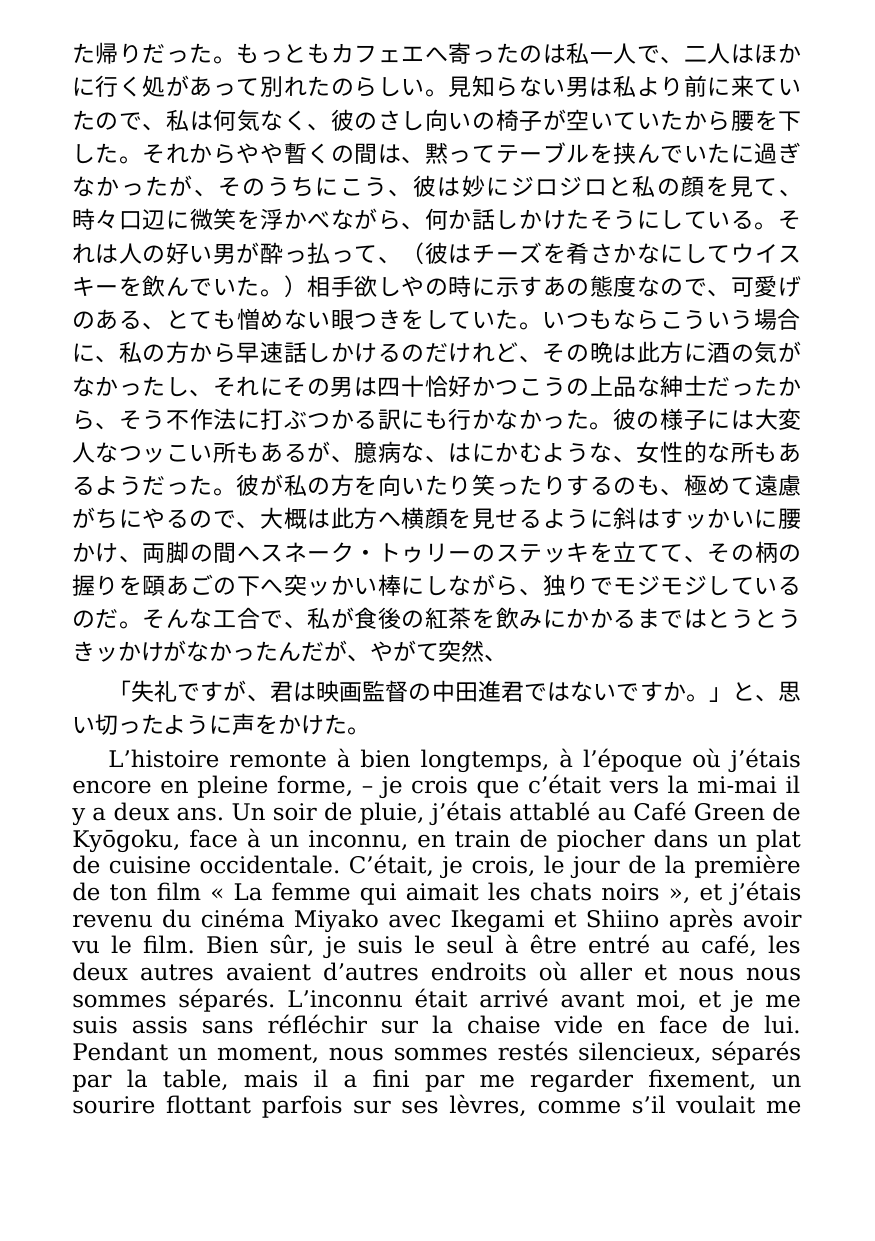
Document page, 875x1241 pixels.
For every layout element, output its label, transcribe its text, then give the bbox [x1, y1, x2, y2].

text L’histoire remonte à bien longtemps, à l’époque où j’étais encore en pleine forme, – je crois que c’était vers la mi-mai il y a deux ans. Un soir de pluie, j’étais attablé au Café Green de Kyōgoku, face à un inconnu, en train de piocher dans un plat de cuisine occidentale. C’était, je crois, le jour de la première de ton film « La femme qui aimait les chats noirs », et j’étais revenu du cinéma Miyako avec Ikegami et Shiino après avoir vu le film. Bien sûr, je suis le seul à être entré au café, les deux autres avaient d’autres endroits où aller et nous nous sommes séparés. L’inconnu était arrivé avant moi, et je me suis assis sans réfléchir sur la chaise vide en face de lui. Pendant un moment, nous sommes restés silencieux, séparés par la table, mais il a fini par me regarder fixement, un sourire flottant parfois sur ses lèvres, comme s’il voulait me [72, 746, 802, 1119]
text 「失礼ですが、君は映画監督の中田進君ではないですか。」と、思い切ったように声をかけた。 [72, 673, 802, 740]
text た帰りだった。もっともカフェエへ寄ったのは私一人で、二人はほかに行く処があって別れたのらしい。見知らない男は私より前に来ていたので、私は何気なく、彼のさし向いの椅子が空いていたから腰を下した。それからやや暫くの間は、黙ってテーブルを挟んでいたに過ぎなかったが、そのうちにこう、彼は妙にジロジロと私の顔を見て、時々口辺に微笑を浮かべながら、何か話しかけたそうにしている。それは人の好い男が酔っ払って、（彼はチーズを肴さかなにしてウイスキーを飲んでいた。）相手欲しやの時に示すあの態度なので、可愛げのある、とても憎めない眼つきをしていた。いつもならこういう場合に、私の方から早速話しかけるのだけれど、その晩は此方に酒の気がなかったし、それにその男は四十恰好かつこうの上品な紳士だったから、そう不作法に打ぶつかる訳にも行かなかった。彼の様子には大変人なつッこい所もあるが、臆病な、はにかむような、女性的な所もあるようだった。彼が私の方を向いたり笑ったりするのも、極めて遠慮がちにやるので、大概は此方へ横顔を見せるように斜はすッかいに腰かけ、両脚の間へスネーク・トゥリーのステッキを立てて、その柄の握りを頤あごの下へ突ッかい棒にしながら、独りでモジモジしているのだ。そんな工合で、私が食後の紅茶を飲みにかかるまではとうとうきッかけがなかったんだが、やがて突然、 [72, 36, 802, 667]
